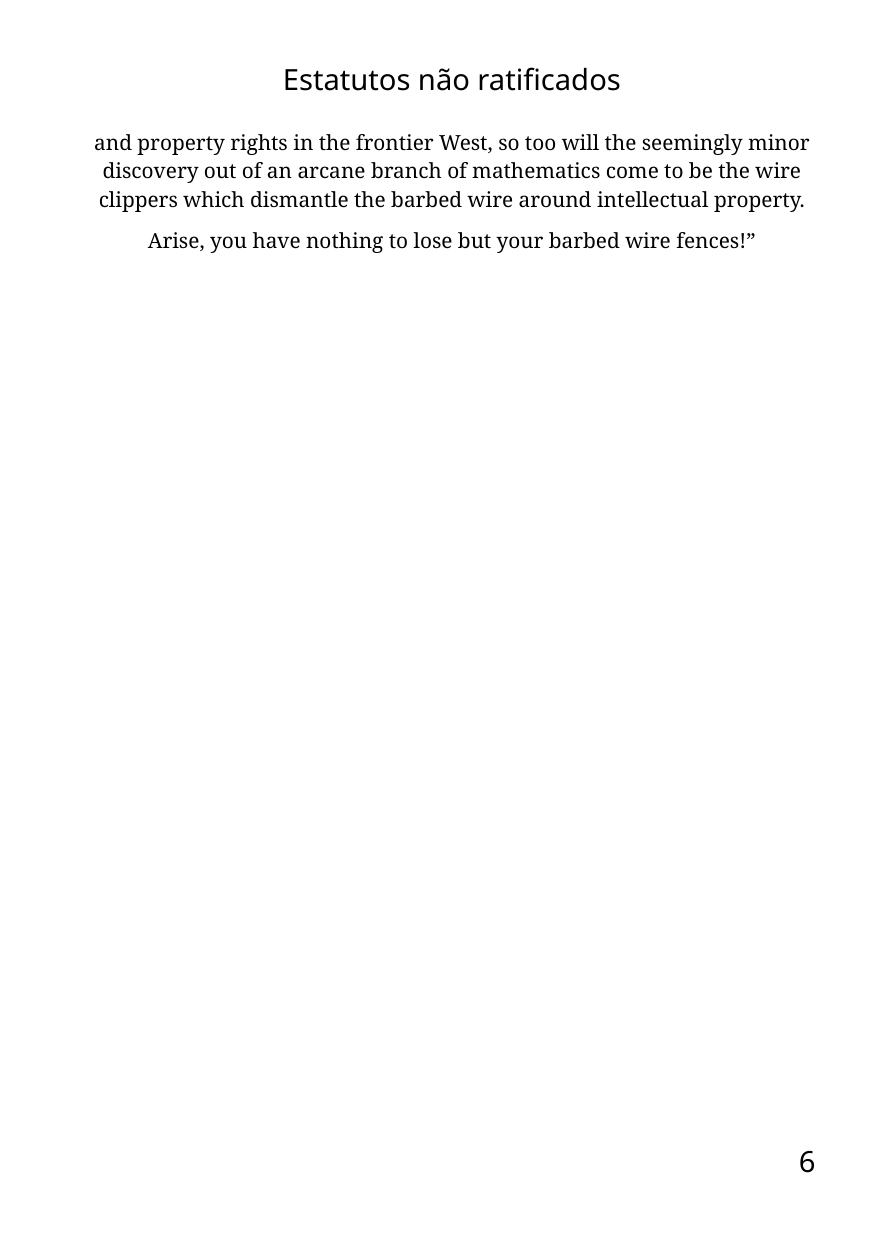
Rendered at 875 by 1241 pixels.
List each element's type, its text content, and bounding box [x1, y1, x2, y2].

text Arise, you have nothing to lose but your barbed wire fences!” [88, 226, 815, 254]
text and property rights in the frontier West, so too will the seemingly minor discovery out of an arcane branch of mathematics come to be the wire clippers which dismantle the barbed wire around intellectual property. [88, 128, 815, 213]
